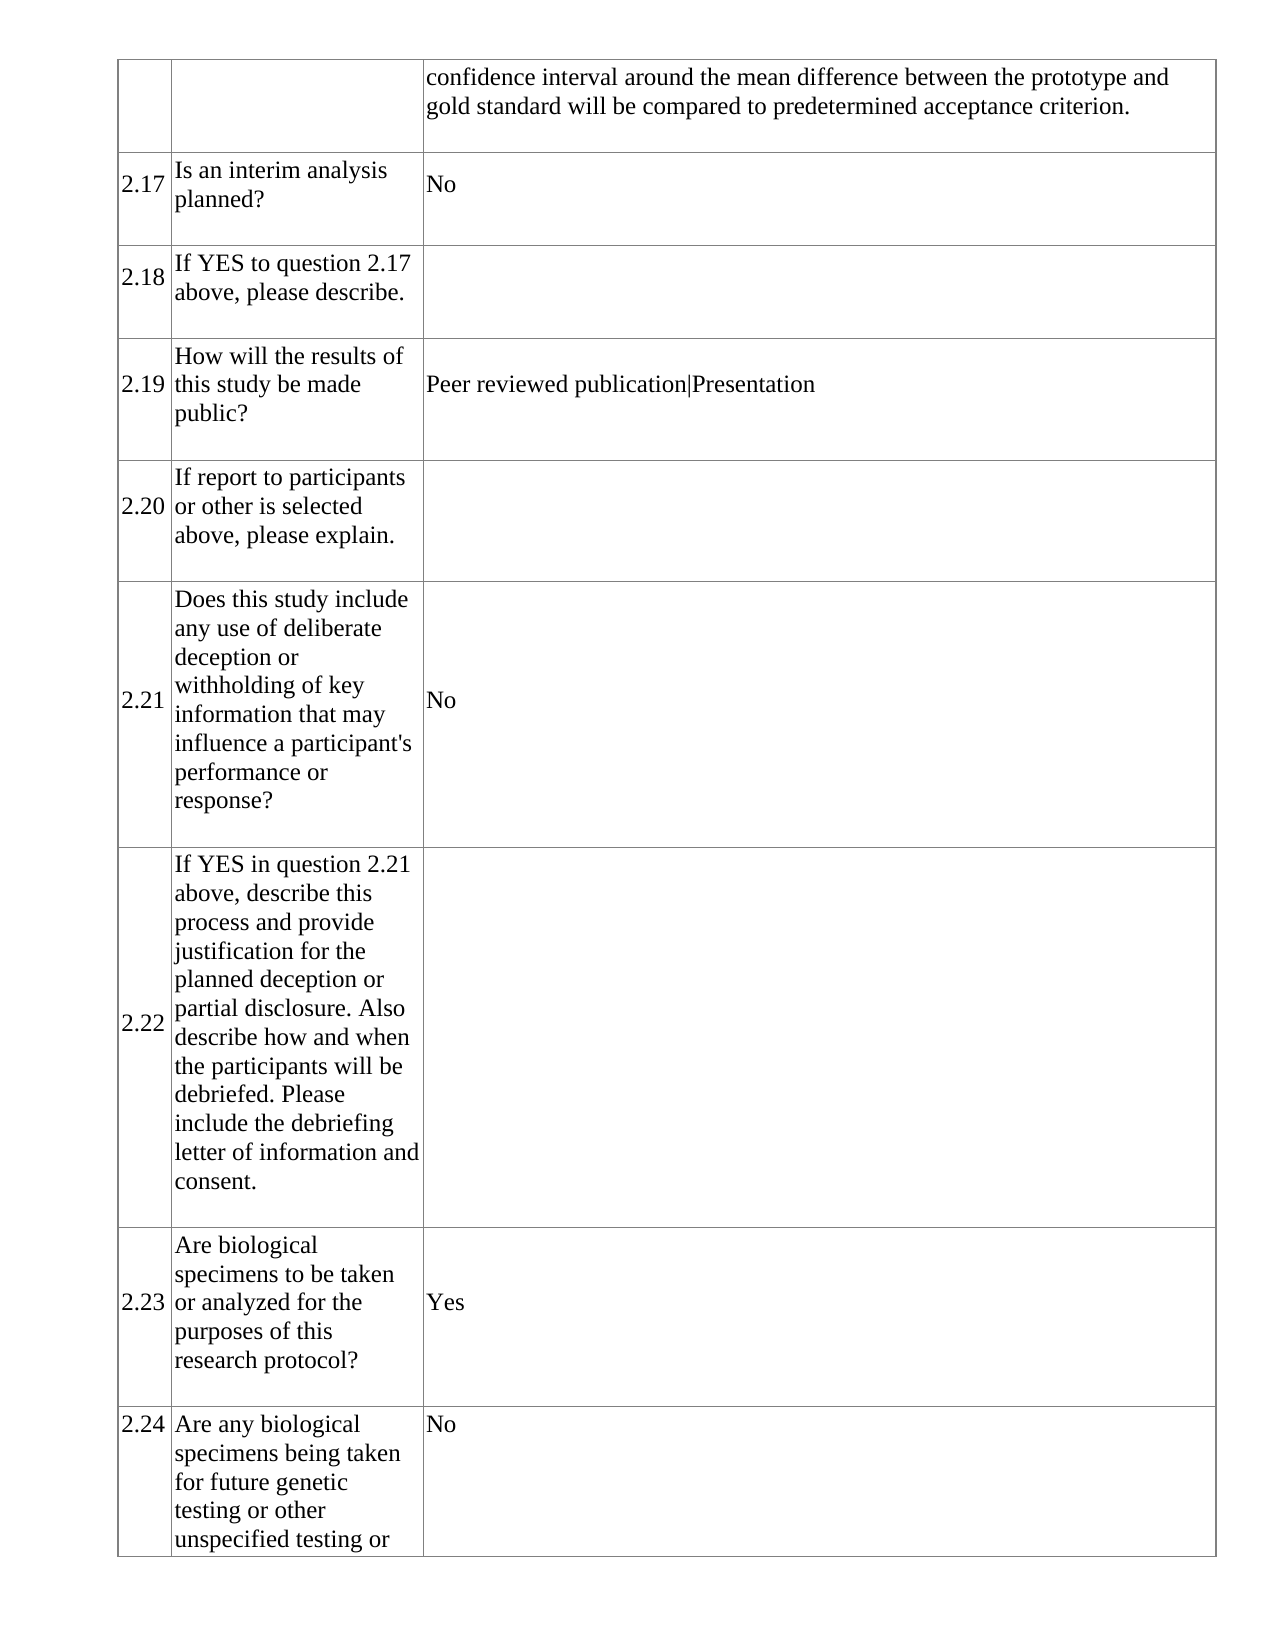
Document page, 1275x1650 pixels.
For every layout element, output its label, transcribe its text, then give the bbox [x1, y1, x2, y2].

table_cell 2.20 [119, 461, 171, 581]
table_cell 2.19 [119, 339, 171, 459]
table_cell Does this study include any use of deliberate deception or withholding of key information that may influence a participant's performance or response? [172, 582, 423, 847]
table_cell 2.21 [119, 582, 171, 847]
table_cell 2.22 [119, 848, 171, 1227]
table_cell No [424, 153, 1215, 245]
table_cell [424, 246, 1215, 338]
table_cell If YES in question 2.21 above, describe this process and provide justification for the planned deception or partial disclosure. Also describe how and when the participants will be debriefed. Please include the debriefing letter of information and consent. [172, 848, 423, 1227]
table_cell No [424, 582, 1215, 847]
table_cell How will the results of this study be made public? [172, 339, 423, 459]
table_cell Are biological specimens to be taken or analyzed for the purposes of this research protocol? [172, 1228, 423, 1406]
table_cell Peer reviewed publication|Presentation [424, 339, 1215, 459]
table_cell [119, 60, 171, 152]
table_cell [424, 461, 1215, 581]
table_cell 2.23 [119, 1228, 171, 1406]
table_cell 2.18 [119, 246, 171, 338]
table_cell Yes [424, 1228, 1215, 1406]
table_cell 2.24 [119, 1407, 171, 1556]
table_cell If YES to question 2.17 above, please describe. [172, 246, 423, 338]
table_cell Are any biological specimens being taken for future genetic testing or other unspecified testing or [172, 1407, 423, 1556]
table_cell If report to participants or other is selected above, please explain. [172, 461, 423, 581]
table_cell [172, 60, 423, 152]
table_cell 2.17 [119, 153, 171, 245]
table_cell [424, 848, 1215, 1227]
table_cell confidence interval around the mean difference between the prototype and gold standard will be compared to predetermined acceptance criterion. [424, 60, 1215, 152]
table_cell No [424, 1407, 1215, 1556]
table_cell Is an interim analysis planned? [172, 153, 423, 245]
